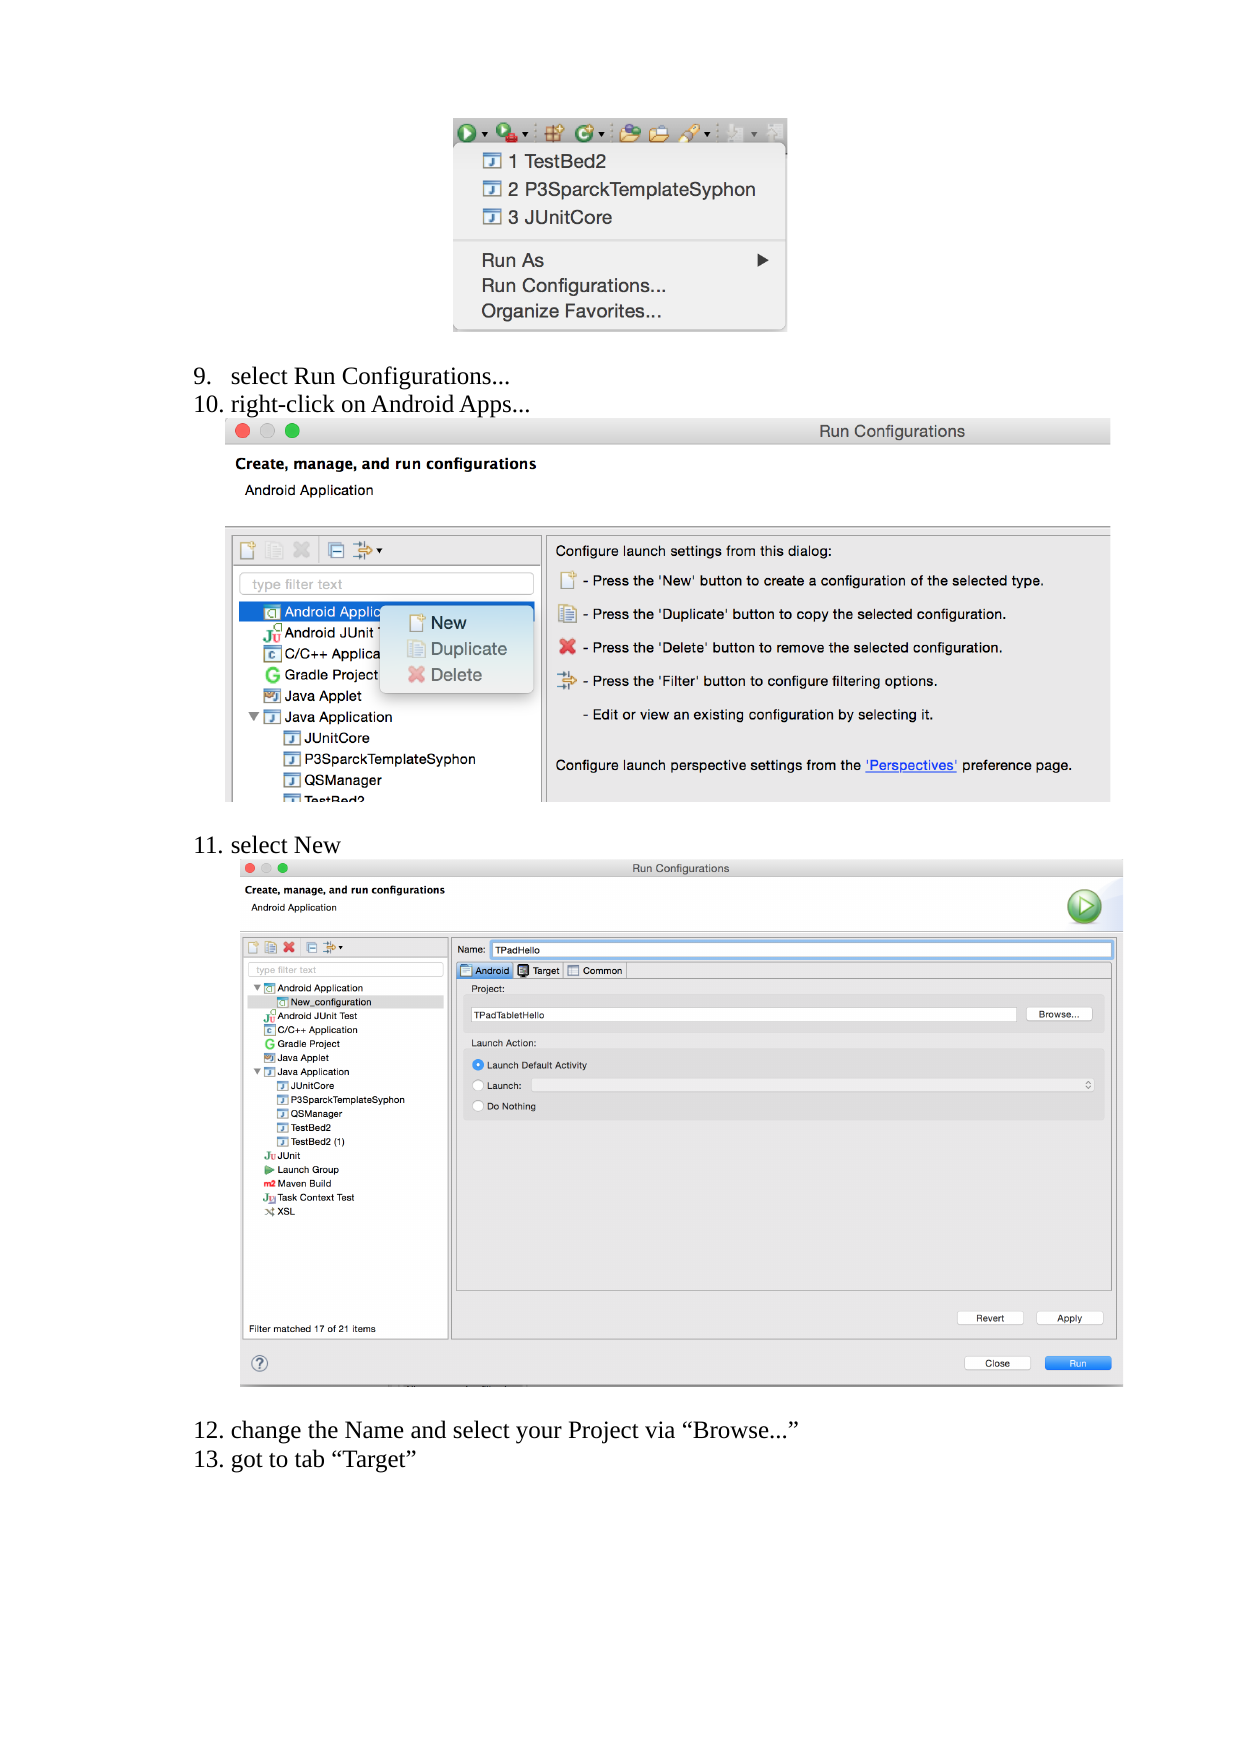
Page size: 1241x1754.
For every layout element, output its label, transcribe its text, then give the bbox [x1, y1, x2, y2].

picture [453, 118, 788, 332]
list right-click on Android Apps... [193, 389, 1122, 418]
picture [240, 859, 1124, 1387]
list select New [193, 830, 1122, 859]
picture [225, 418, 1111, 802]
list got to tab “Target” [193, 1444, 1122, 1473]
list select Run Configurations... [193, 361, 1122, 389]
list change the Name and select your Project via “Browse...” [193, 1415, 1122, 1444]
